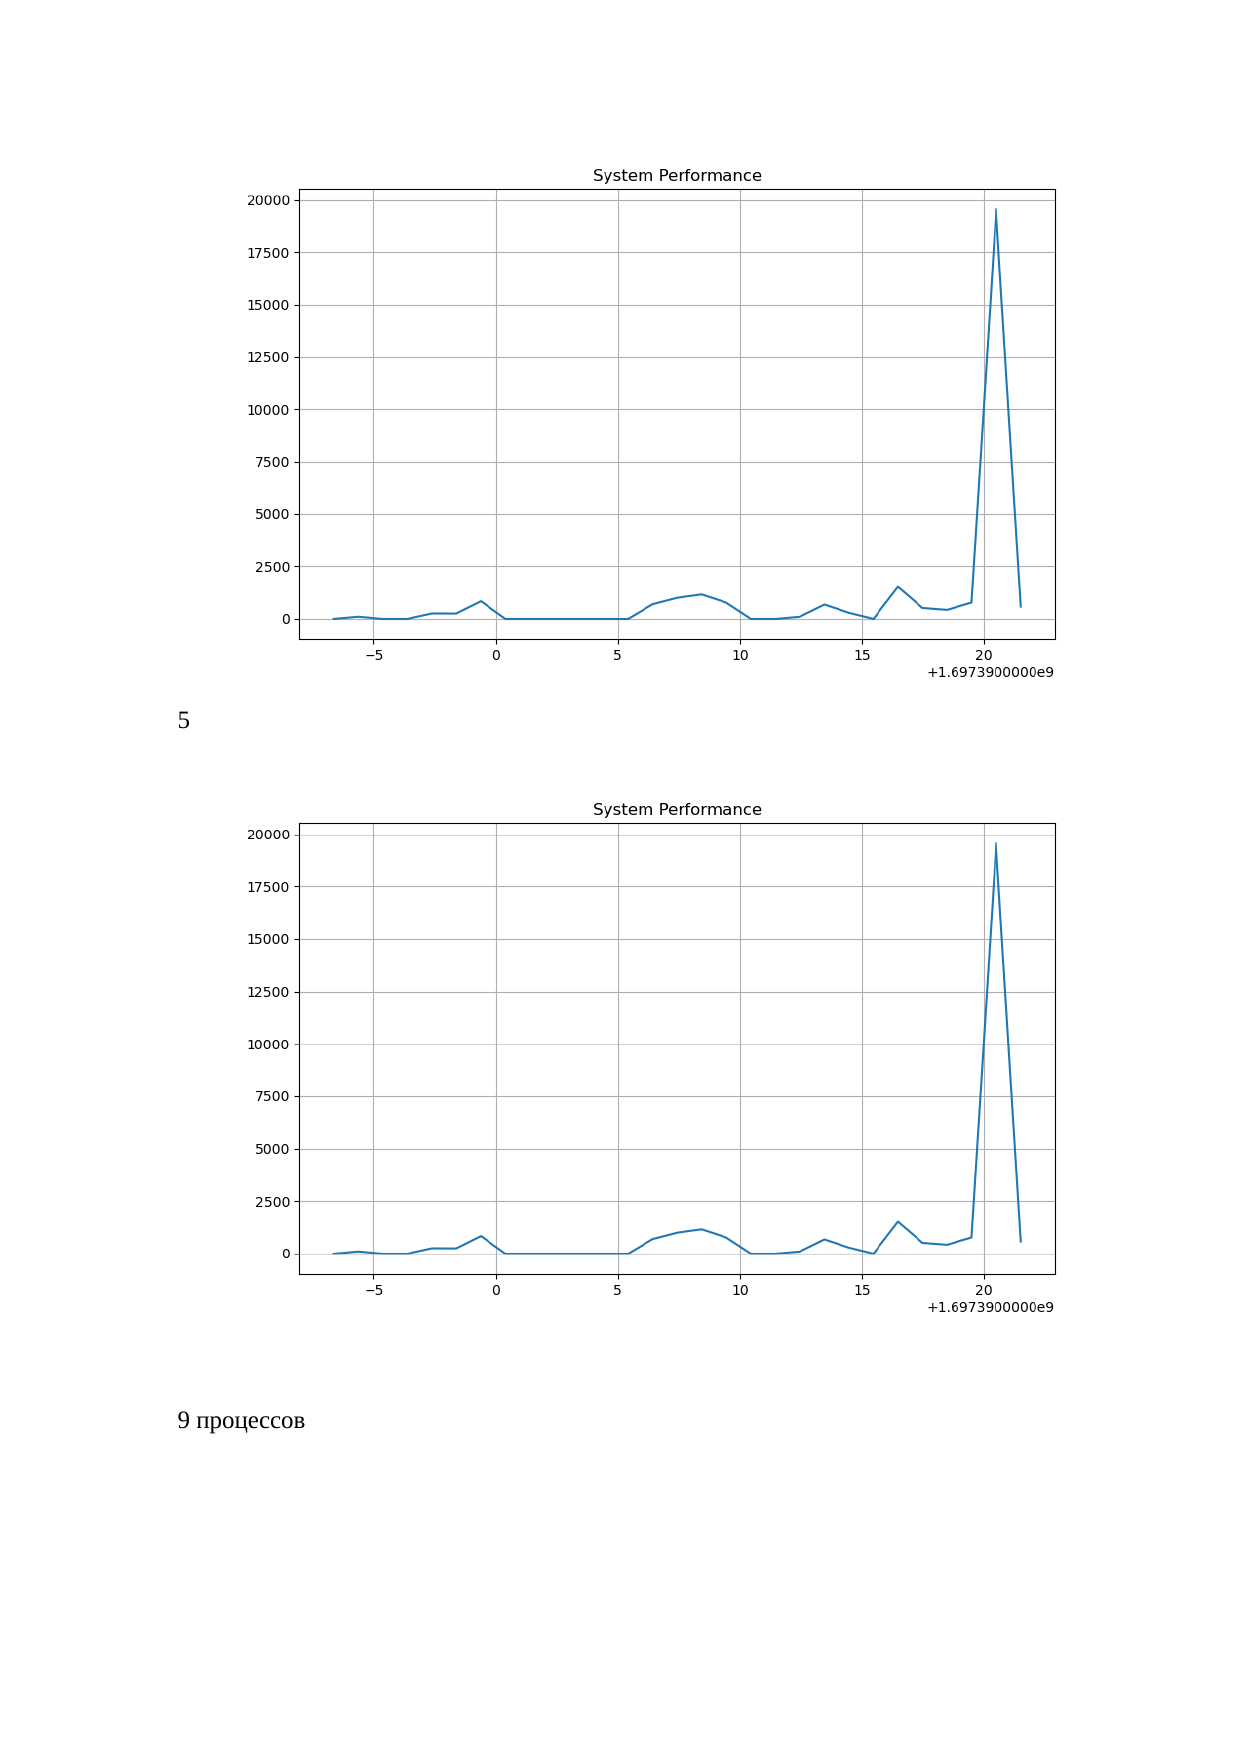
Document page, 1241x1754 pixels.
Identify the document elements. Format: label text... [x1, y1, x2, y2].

text 9 процессов [177, 1406, 1152, 1434]
picture [177, 752, 1152, 1338]
text 5 [177, 703, 1152, 734]
picture [177, 118, 1152, 703]
